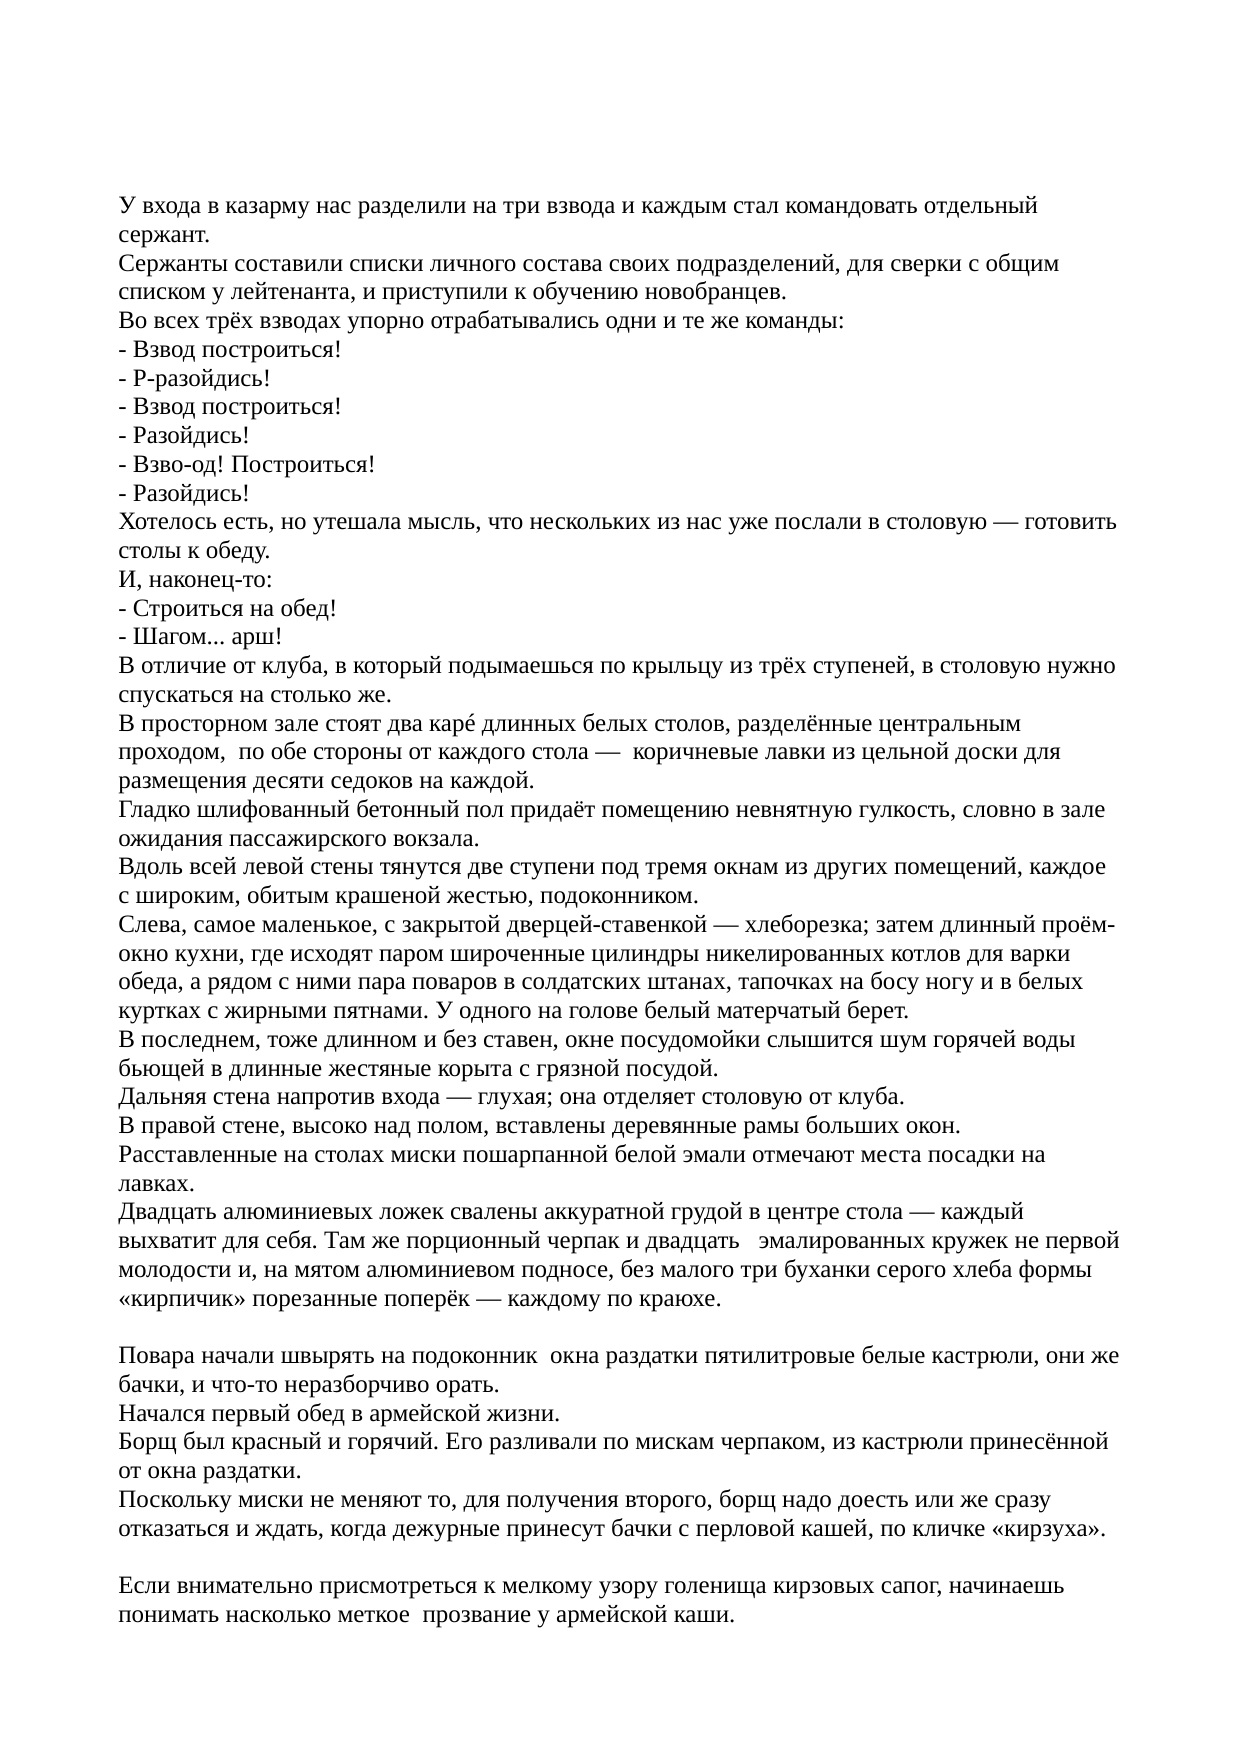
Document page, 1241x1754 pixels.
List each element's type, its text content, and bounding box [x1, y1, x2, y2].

text Сержанты составили списки личного состава своих подразделений, для сверки с общим списком у лейтенанта, и приступили к обучению новобранцев. [118, 248, 1122, 305]
text Повара начали швырять на подоконник окна раздатки пятилитровые белые кастрюли, они же бачки, и что-то неразборчиво орать. [118, 1340, 1122, 1398]
text Если внимательно присмотреться к мелкому узору голенища кирзовых сапог, начинаешь понимать насколько меткое прозвание у армейской каши. [118, 1570, 1122, 1628]
text Борщ был красный и горячий. Его разливали по мискам черпаком, из кастрюли принесённой от окна раздатки. [118, 1426, 1122, 1484]
text Во всех трёх взводах упорно отрабатывались одни и те же команды: [118, 305, 1122, 334]
text У входа в казарму нас разделили на три взвода и каждым стал командовать отдельный сержант. [118, 190, 1122, 248]
text Начался первый обед в армейской жизни. [118, 1398, 1122, 1426]
text - Взвод построиться! [118, 334, 1122, 363]
text В отличие от клуба, в который подымаешься по крыльцу из трёх ступеней, в столовую нужно спускаться на столько же. [118, 650, 1122, 708]
text Хотелось есть, но утешала мысль, что нескольких из нас уже послали в столовую — готовить столы к обеду. [118, 506, 1122, 564]
text И, наконец-то: [118, 564, 1122, 593]
text В правой стене, высоко над полом, вставлены деревянные рамы больших окон. [118, 1110, 1122, 1139]
text - Взвод построиться! [118, 391, 1122, 420]
text Гладко шлифованный бетонный пол придаёт помещению невнятную гулкость, словно в зале ожидания пассажирского вокзала. [118, 794, 1122, 851]
text - Шагом... арш! [118, 621, 1122, 650]
text В просторном зале стоят два карé длинных белых столов, разделённые центральным проходом, по обе стороны от каждого стола — коричневые лавки из цельной доски для размещения десяти седоков на каждой. [118, 708, 1122, 794]
text Поскольку миски не меняют то, для получения второго, борщ надо доесть или же сразу отказаться и ждать, когда дежурные принесут бачки с перловой кашей, по кличке «кирзуха». [118, 1484, 1122, 1541]
text Дальняя стена напротив входа — глухая; она отделяет столовую от клуба. [118, 1081, 1122, 1110]
text Расставленные на столах миски пошарпанной белой эмали отмечают места посадки на лавках. [118, 1139, 1122, 1196]
text В последнем, тоже длинном и без ставен, окне посудомойки слышится шум горячей воды бьющей в длинные жестяные корыта с грязной посудой. [118, 1024, 1122, 1081]
text Вдоль всей левой стены тянутся две ступени под тремя окнам из других помещений, каждое с широким, обитым крашеной жестью, подоконником. [118, 851, 1122, 909]
text - Разойдись! [118, 420, 1122, 449]
text - Взво-од! Построиться! [118, 449, 1122, 478]
text - Строиться на обед! [118, 593, 1122, 621]
text - Р-разойдись! [118, 363, 1122, 391]
text Двадцать алюминиевых ложек свалены аккуратной грудой в центре стола — каждый выхватит для себя. Там же порционный черпак и двадцать эмалированных кружек не первой молодости и, на мятом алюминиевом подносе, без малого три буханки серого хлеба формы «кирпичик» порезанные поперёк — каждому по краюхе. [118, 1196, 1122, 1311]
text - Разойдись! [118, 478, 1122, 506]
text Слева, самое маленькое, с закрытой дверцей-ставенкой — хлеборезка; затем длинный проём-окно кухни, где исходят паром широченные цилиндры никелированных котлов для варки обеда, а рядом с ними пара поваров в солдатских штанах, тапочках на босу ногу и в белых куртках с жирными пятнами. У одного на голове белый матерчатый берет. [118, 909, 1122, 1024]
